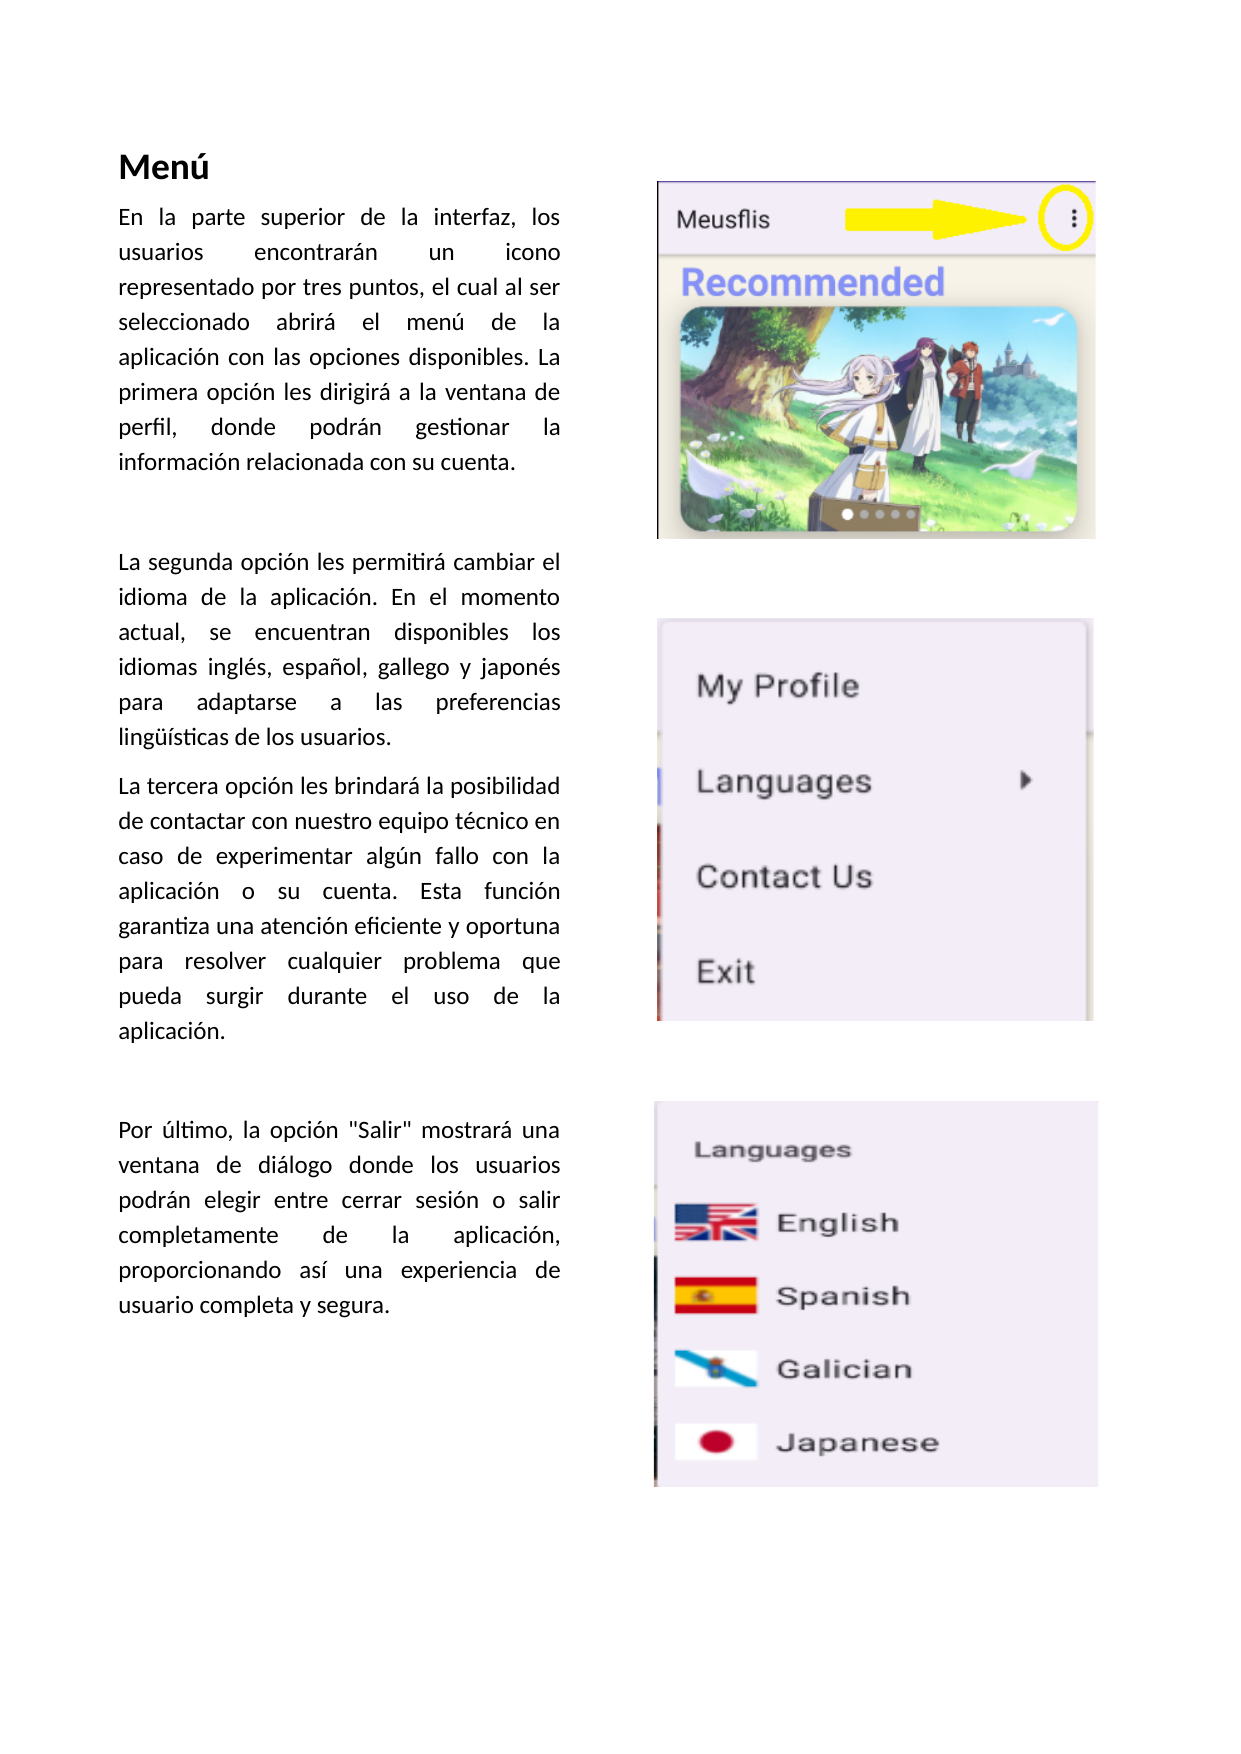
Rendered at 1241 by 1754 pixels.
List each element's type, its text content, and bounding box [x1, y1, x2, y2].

text La tercera opción les brindará la posibilidad de contactar con nuestro equipo técnico en caso de experimentar algún fallo con la aplicación o su cuenta. Esta función garantiza una atención eficiente y oportuna para resolver cualquier problema que pueda surgir durante el uso de la aplicación. [118, 770, 561, 1046]
text En la parte superior de la interfaz, los usuarios encontrarán un icono representado por tres puntos, el cual al ser seleccionado abrirá el menú de la aplicación con las opciones disponibles. La primera opción les dirigirá a la ventana de perfil, donde podrán gestionar la información relacionada con su cuenta. [118, 201, 561, 477]
text Por último, la opción "Salir" mostrará una ventana de diálogo donde los usuarios podrán elegir entre cerrar sesión o salir completamente de la aplicación, proporcionando así una experiencia de usuario completa y segura. [118, 1114, 561, 1320]
subtitle Menú [118, 143, 1122, 189]
picture [657, 181, 1096, 539]
picture [657, 618, 1094, 1021]
picture [653, 1101, 1099, 1487]
text La segunda opción les permitirá cambiar el idioma de la aplicación. En el momento actual, se encuentran disponibles los idiomas inglés, español, gallego y japonés para adaptarse a las preferencias lingüísticas de los usuarios. [118, 546, 561, 751]
